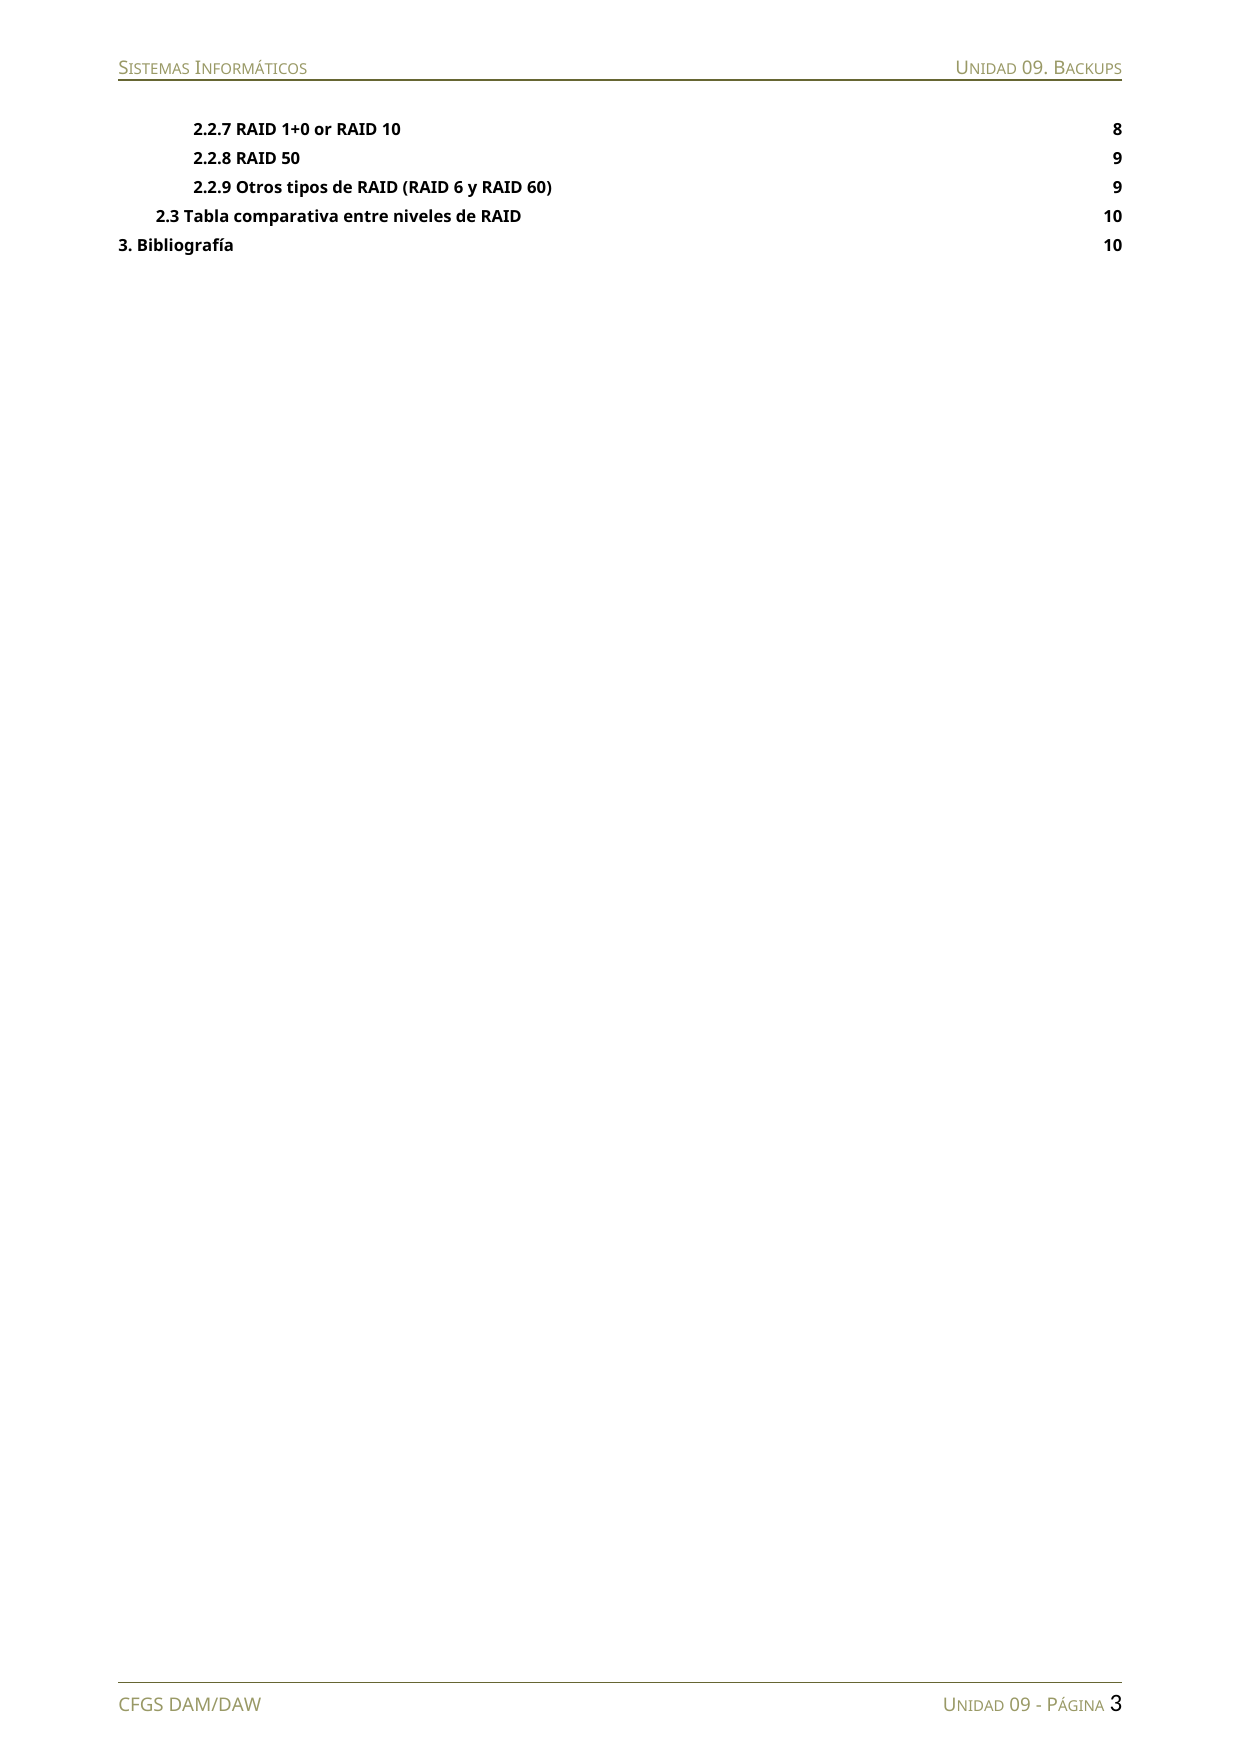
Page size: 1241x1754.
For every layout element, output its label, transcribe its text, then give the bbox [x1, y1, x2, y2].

text 2.2.9 Otros tipos de RAID (RAID 6 y RAID 60) 9 [193, 176, 1122, 199]
text 3. Bibliografía 10 [118, 234, 1122, 257]
text 2.2.7 RAID 1+0 or RAID 10 8 [193, 118, 1122, 141]
text 2.3 Tabla comparativa entre niveles de RAID 10 [156, 205, 1122, 228]
text 2.2.8 RAID 50 9 [193, 147, 1122, 170]
